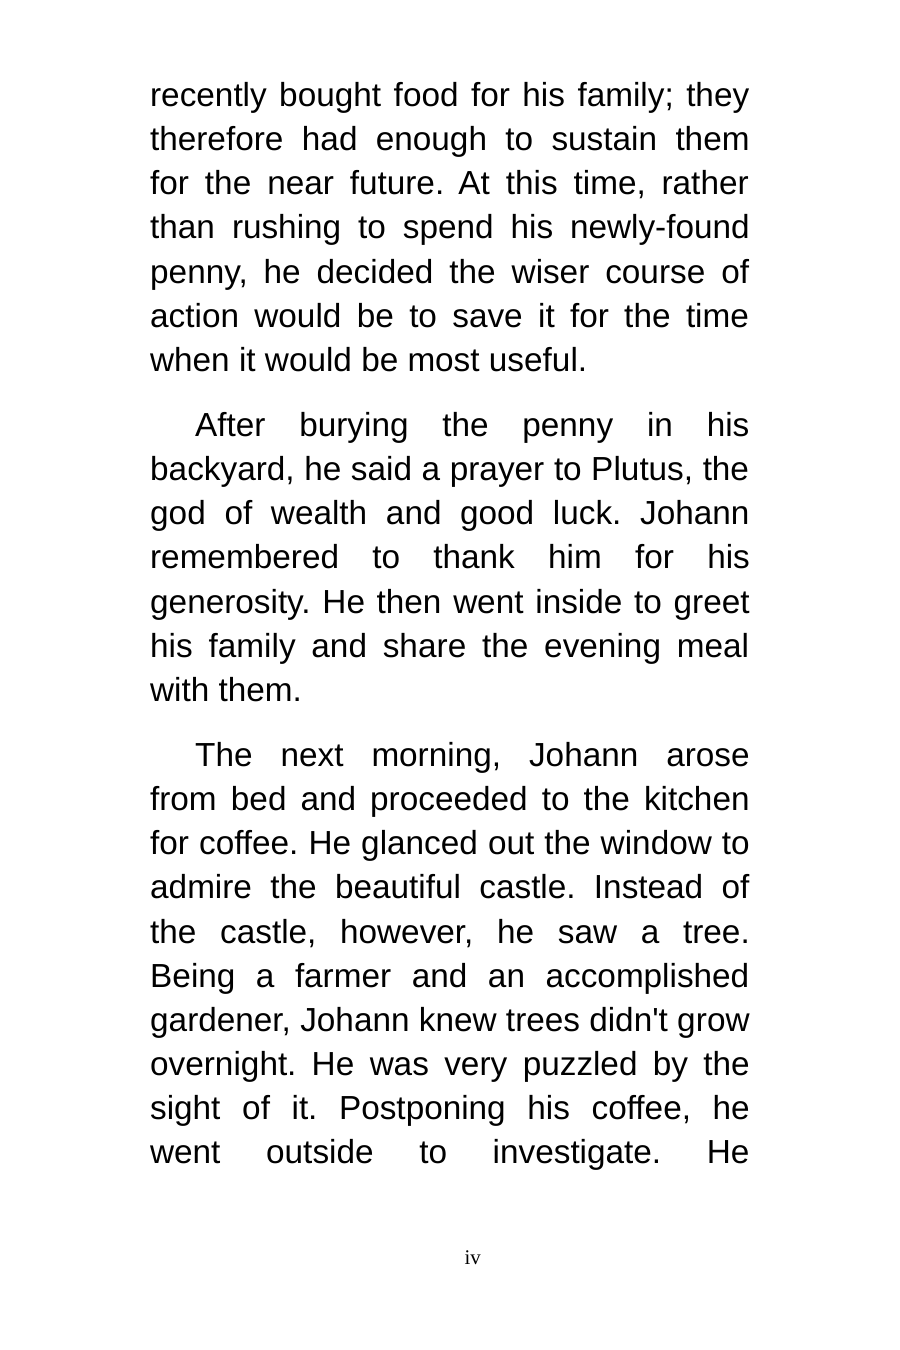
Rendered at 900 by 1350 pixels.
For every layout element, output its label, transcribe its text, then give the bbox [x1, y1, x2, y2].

text recently bought food for his family; they therefore had enough to sustain them for the near future. At this time, rather than rushing to spend his newly-found penny, he decided the wiser course of action would be to save it for the time when it would be most useful. [150, 75, 750, 378]
text The next morning, Johann arose from bed and proceeded to the kitchen for coffee. He glanced out the window to admire the beautiful castle. Instead of the castle, however, he saw a tree. Being a farmer and an accomplished gardener, Johann knew trees didn't grow overnight. He was very puzzled by the sight of it. Postponing his coffee, he went outside to investigate. He [150, 735, 750, 1171]
text After burying the penny in his backyard, he said a prayer to Plutus, the god of wealth and good luck. Johann remembered to thank him for his generosity. He then went inside to greet his family and share the evening meal with them. [150, 405, 750, 708]
